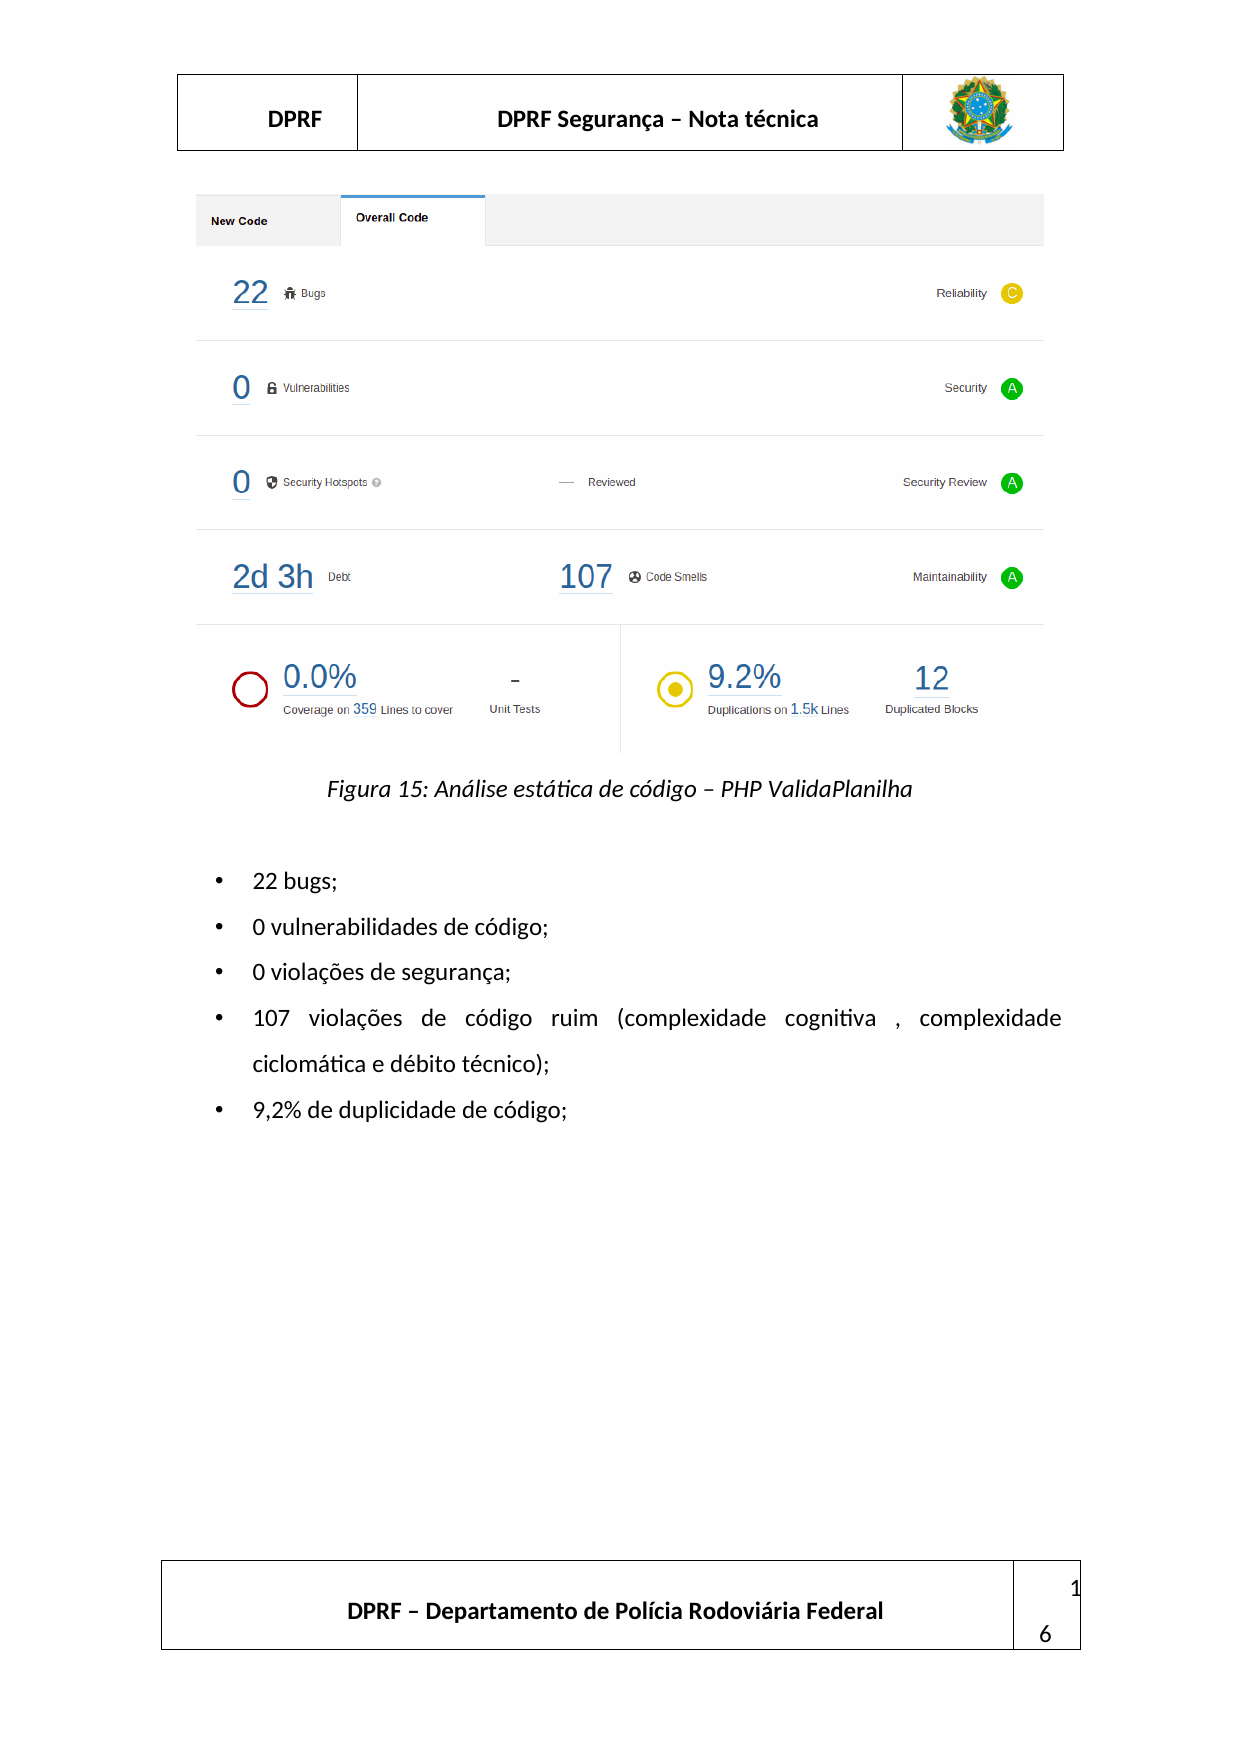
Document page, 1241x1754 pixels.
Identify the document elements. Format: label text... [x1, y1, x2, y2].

list 107 violações de código ruim (complexidade cognitiva , complexidade ciclomática e débito técnico); [215, 1002, 1063, 1078]
list 22 bugs; [215, 865, 1063, 896]
list 0 violações de segurança; [215, 957, 1063, 987]
list 9,2% de duplicidade de código; [215, 1094, 1063, 1124]
picture [196, 194, 1045, 753]
text Figura 15: Análise estática de código – PHP ValidaPlanilha [196, 753, 1044, 804]
picture [944, 75, 1020, 149]
list 0 vulnerabilidades de código; [215, 911, 1063, 941]
